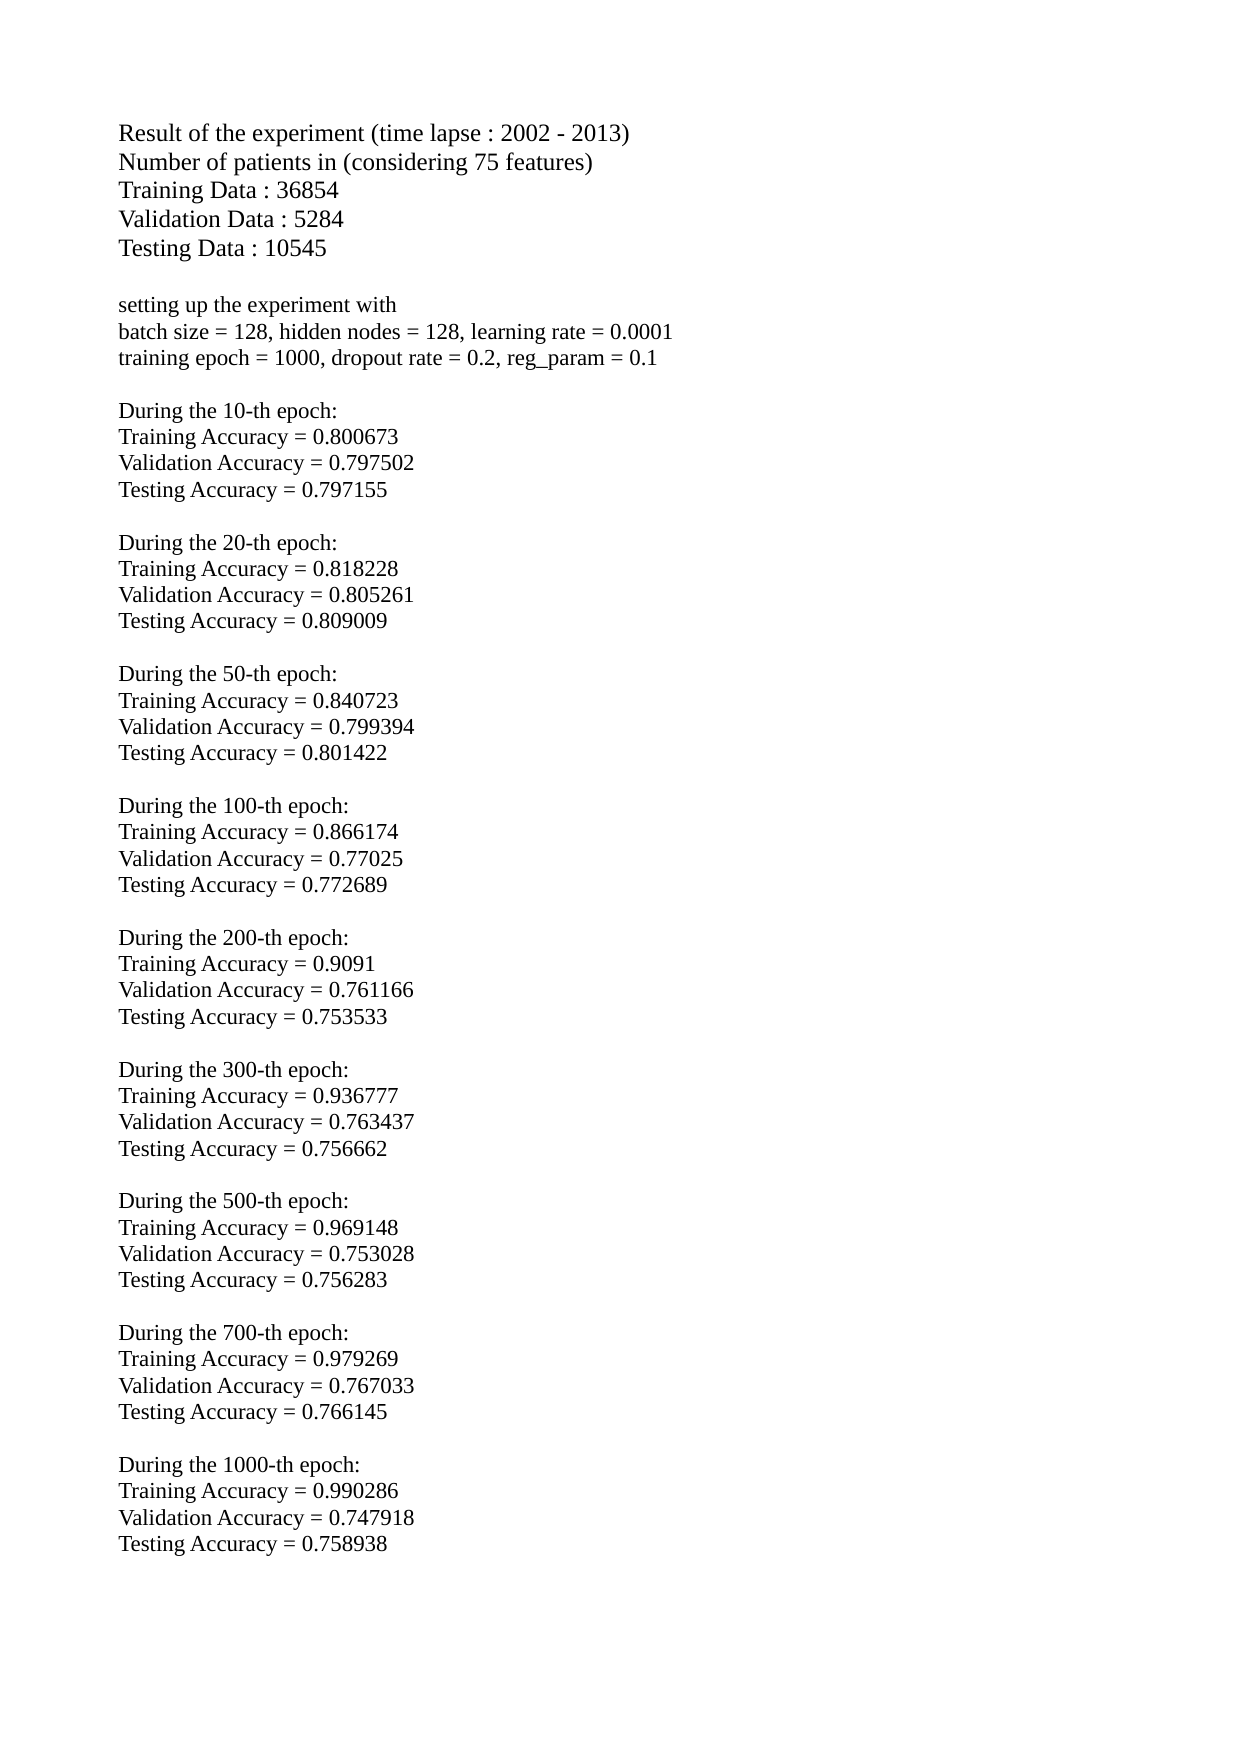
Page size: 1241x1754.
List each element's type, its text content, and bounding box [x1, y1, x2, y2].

text Validation Accuracy = 0.799394 [118, 713, 1122, 739]
text Training Accuracy = 0.818228 [118, 555, 1122, 581]
text Validation Accuracy = 0.761166 [118, 977, 1122, 1003]
text Testing Accuracy = 0.753533 [118, 1003, 1122, 1029]
text Testing Accuracy = 0.801422 [118, 739, 1122, 766]
text During the 500-th epoch: [118, 1187, 1122, 1214]
text Training Accuracy = 0.979269 [118, 1346, 1122, 1372]
text Training Accuracy = 0.936777 [118, 1082, 1122, 1108]
text During the 20-th epoch: [118, 528, 1122, 555]
text Training Accuracy = 0.9091 [118, 950, 1122, 977]
text Testing Accuracy = 0.756662 [118, 1135, 1122, 1161]
text Training Accuracy = 0.866174 [118, 818, 1122, 845]
text Training Accuracy = 0.990286 [118, 1477, 1122, 1504]
text Validation Accuracy = 0.797502 [118, 449, 1122, 476]
text During the 1000-th epoch: [118, 1451, 1122, 1477]
text Testing Accuracy = 0.797155 [118, 476, 1122, 502]
text Testing Accuracy = 0.772689 [118, 871, 1122, 897]
text Validation Accuracy = 0.753028 [118, 1240, 1122, 1266]
text Training Accuracy = 0.969148 [118, 1214, 1122, 1240]
text batch size = 128, hidden nodes = 128, learning rate = 0.0001 [118, 318, 1122, 344]
text training epoch = 1000, dropout rate = 0.2, reg_param = 0.1 [118, 344, 1122, 370]
text Testing Accuracy = 0.809009 [118, 608, 1122, 634]
text During the 50-th epoch: [118, 660, 1122, 687]
text Validation Accuracy = 0.77025 [118, 845, 1122, 871]
text Training Accuracy = 0.840723 [118, 687, 1122, 713]
text Validation Accuracy = 0.763437 [118, 1108, 1122, 1135]
text During the 300-th epoch: [118, 1056, 1122, 1082]
text During the 10-th epoch: [118, 397, 1122, 423]
text During the 700-th epoch: [118, 1319, 1122, 1346]
text setting up the experiment with [118, 291, 1122, 318]
text Validation Accuracy = 0.767033 [118, 1372, 1122, 1398]
text During the 100-th epoch: [118, 792, 1122, 818]
text Validation Accuracy = 0.747918 [118, 1504, 1122, 1530]
text Validation Accuracy = 0.805261 [118, 581, 1122, 608]
text Testing Accuracy = 0.756283 [118, 1266, 1122, 1293]
text Testing Accuracy = 0.766145 [118, 1398, 1122, 1424]
text During the 200-th epoch: [118, 924, 1122, 950]
text Training Accuracy = 0.800673 [118, 423, 1122, 449]
text Testing Accuracy = 0.758938 [118, 1530, 1122, 1556]
